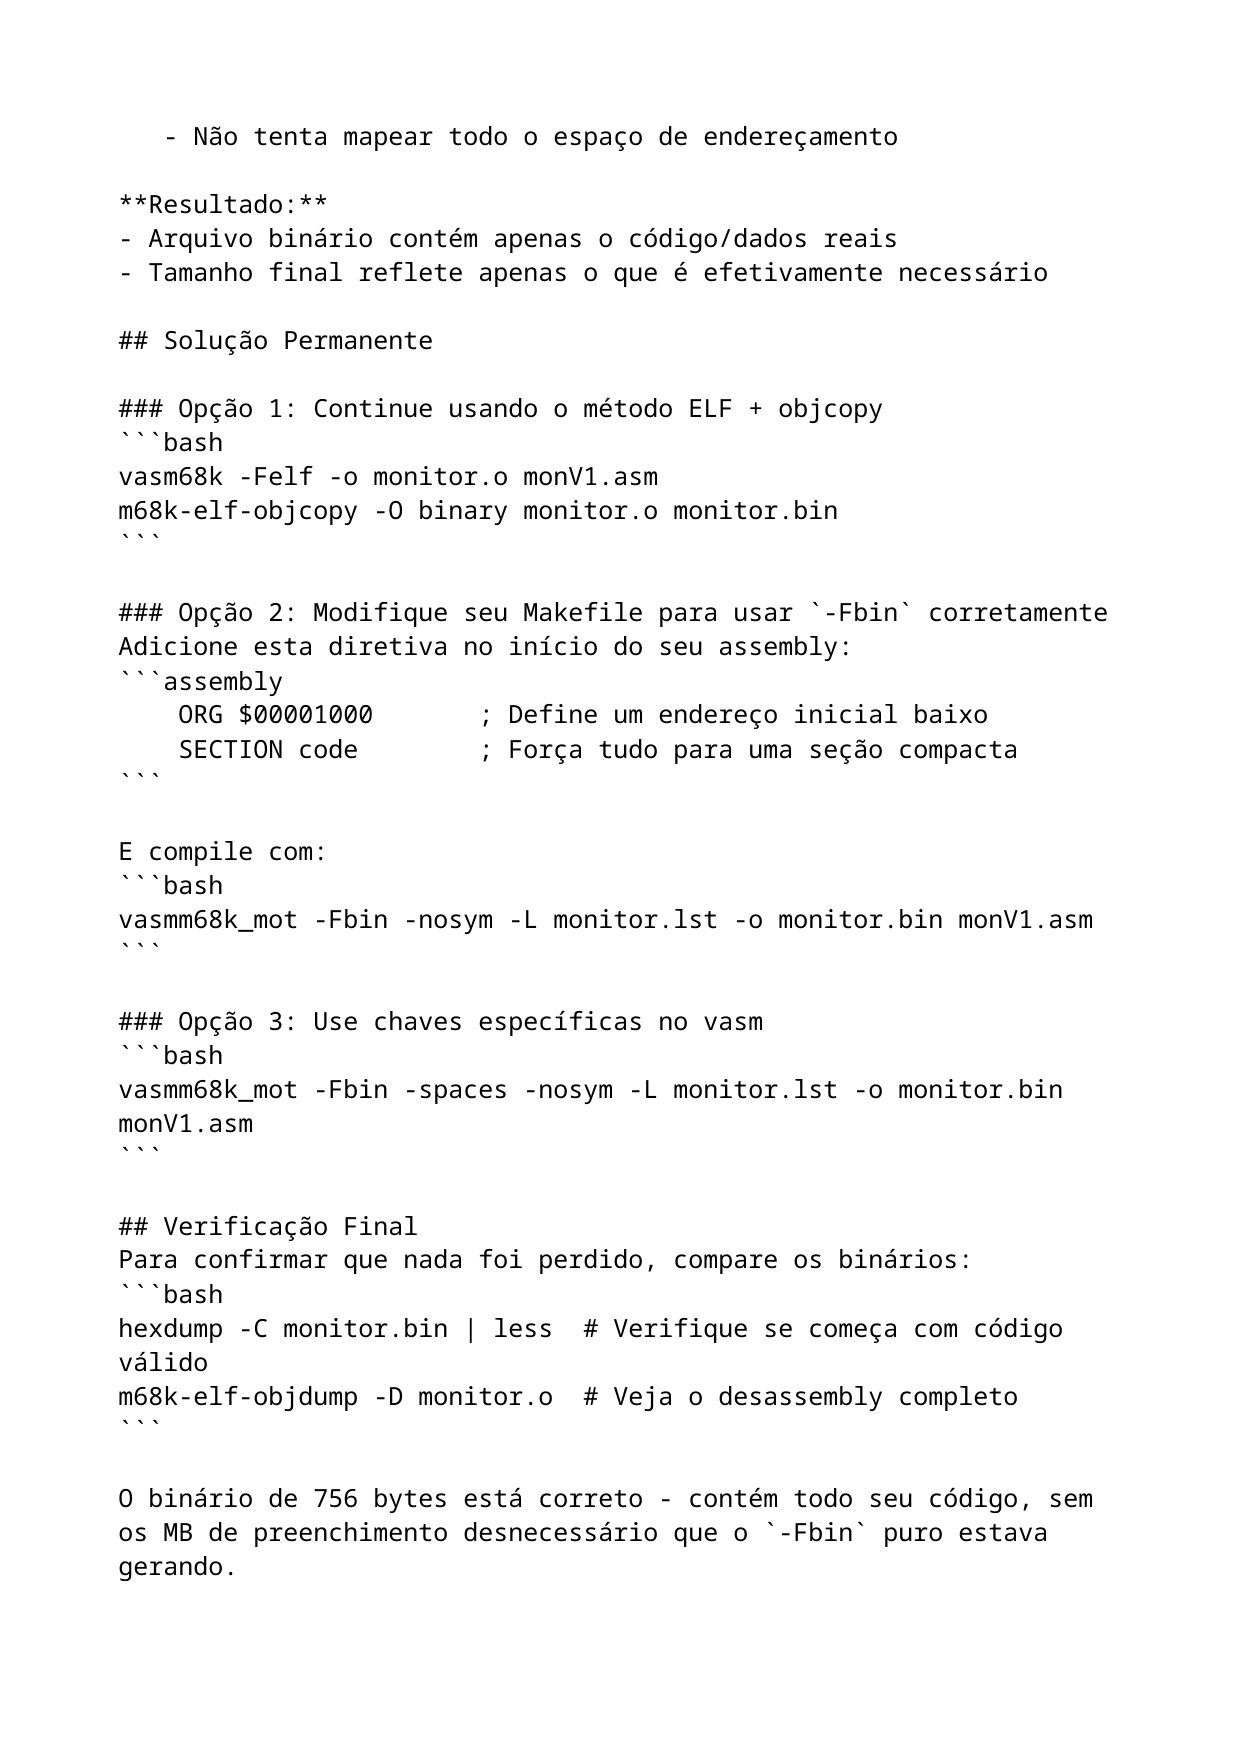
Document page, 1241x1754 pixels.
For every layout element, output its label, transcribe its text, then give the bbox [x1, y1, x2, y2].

text hexdump -C monitor.bin | less # Verifique se começa com código válido [118, 1310, 1122, 1378]
text Adicione esta diretiva no início do seu assembly: [118, 629, 1122, 663]
text ```bash [118, 1276, 1122, 1310]
text O binário de 756 bytes está correto - contém todo seu código, sem os MB de preenchimento desnecessário que o `-Fbin` puro estava gerando. [118, 1481, 1122, 1583]
text ```assembly [118, 663, 1122, 697]
text ORG $00001000 ; Define um endereço inicial baixo [118, 697, 1122, 731]
text vasmm68k_mot -Fbin -nosym -L monitor.lst -o monitor.bin monV1.asm [118, 902, 1122, 936]
text SECTION code ; Força tudo para uma seção compacta [118, 731, 1122, 765]
text ### Opção 3: Use chaves específicas no vasm [118, 1004, 1122, 1038]
text ### Opção 2: Modifique seu Makefile para usar `-Fbin` corretamente [118, 595, 1122, 629]
text ``` [118, 936, 1122, 970]
text ```bash [118, 425, 1122, 459]
text - Não tenta mapear todo o espaço de endereçamento [118, 118, 1122, 152]
text ``` [118, 765, 1122, 799]
text ```bash [118, 867, 1122, 902]
text m68k-elf-objdump -D monitor.o # Veja o desassembly completo [118, 1378, 1122, 1412]
text - Tamanho final reflete apenas o que é efetivamente necessário [118, 254, 1122, 288]
text m68k-elf-objcopy -O binary monitor.o monitor.bin [118, 493, 1122, 527]
text ``` [118, 527, 1122, 561]
text ## Verificação Final [118, 1208, 1122, 1242]
text ``` [118, 1140, 1122, 1174]
text ```bash [118, 1038, 1122, 1072]
text **Resultado:** [118, 186, 1122, 220]
text - Arquivo binário contém apenas o código/dados reais [118, 220, 1122, 254]
text Para confirmar que nada foi perdido, compare os binários: [118, 1242, 1122, 1276]
text E compile com: [118, 833, 1122, 867]
text ``` [118, 1412, 1122, 1447]
text vasm68k -Felf -o monitor.o monV1.asm [118, 459, 1122, 493]
text ## Solução Permanente [118, 322, 1122, 357]
text vasmm68k_mot -Fbin -spaces -nosym -L monitor.lst -o monitor.bin monV1.asm [118, 1072, 1122, 1140]
text ### Opção 1: Continue usando o método ELF + objcopy [118, 391, 1122, 425]
